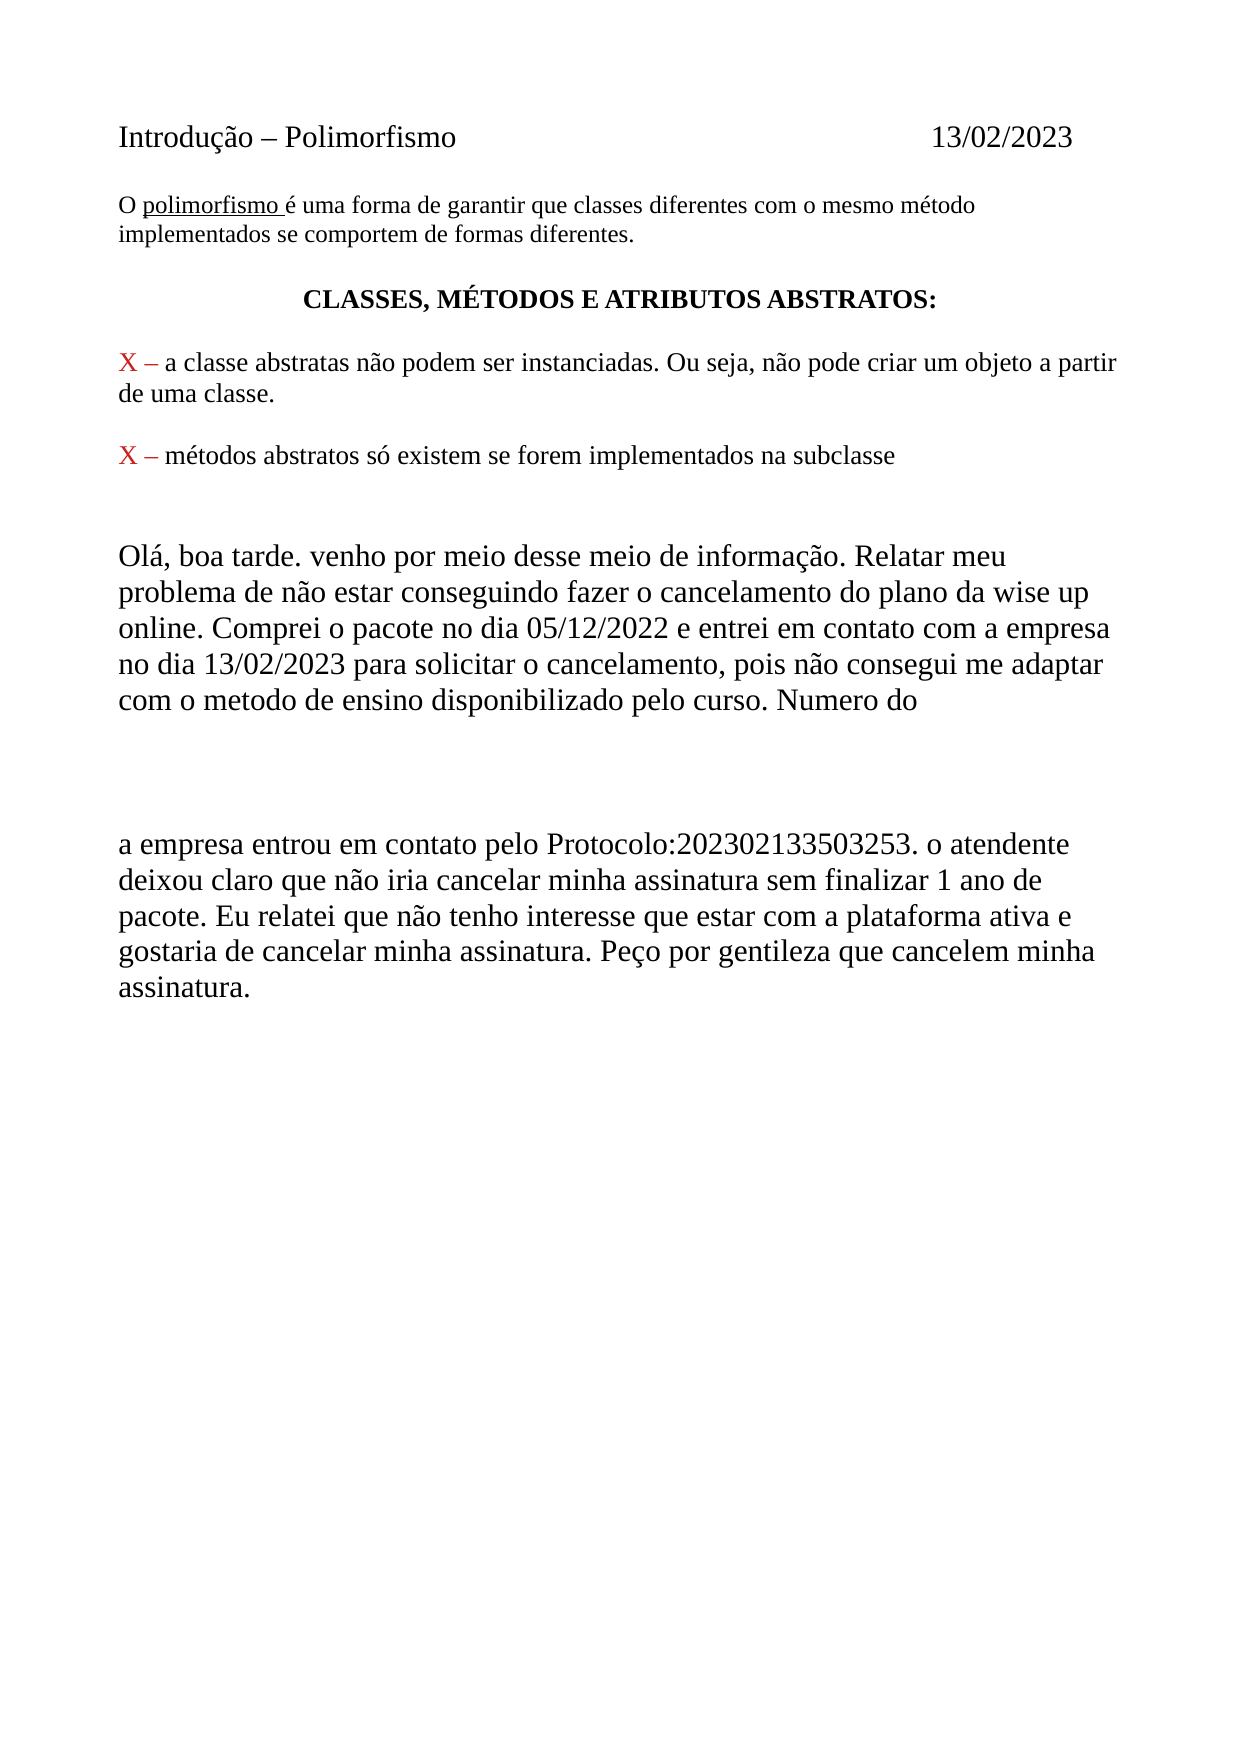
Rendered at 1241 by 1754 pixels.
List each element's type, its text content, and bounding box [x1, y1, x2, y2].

text CLASSES, MÉTODOS E ATRIBUTOS ABSTRATOS: [118, 283, 1122, 314]
text X – métodos abstratos só existem se forem implementados na subclasse [118, 439, 1122, 470]
text a empresa entrou em contato pelo Protocolo:202302133503253. o atendente deixou claro que não iria cancelar minha assinatura sem finalizar 1 ano de pacote. Eu relatei que não tenho interesse que estar com a plataforma ativa e gostaria de cancelar minha assinatura. Peço por gentileza que cancelem minha assinatura. [118, 825, 1122, 1004]
text O polimorfismo é uma forma de garantir que classes diferentes com o mesmo método implementados se comportem de formas diferentes. [118, 190, 1122, 247]
text Introdução – Polimorfismo 13/02/2023 [118, 118, 1122, 154]
text X – a classe abstratas não podem ser instanciadas. Ou seja, não pode criar um objeto a partir de uma classe. [118, 346, 1122, 408]
text Olá, boa tarde. venho por meio desse meio de informação. Relatar meu problema de não estar conseguindo fazer o cancelamento do plano da wise up online. Comprei o pacote no dia 05/12/2022 e entrei em contato com a empresa no dia 13/02/2023 para solicitar o cancelamento, pois não consegui me adaptar com o metodo de ensino disponibilizado pelo curso. Numero do [118, 537, 1122, 717]
